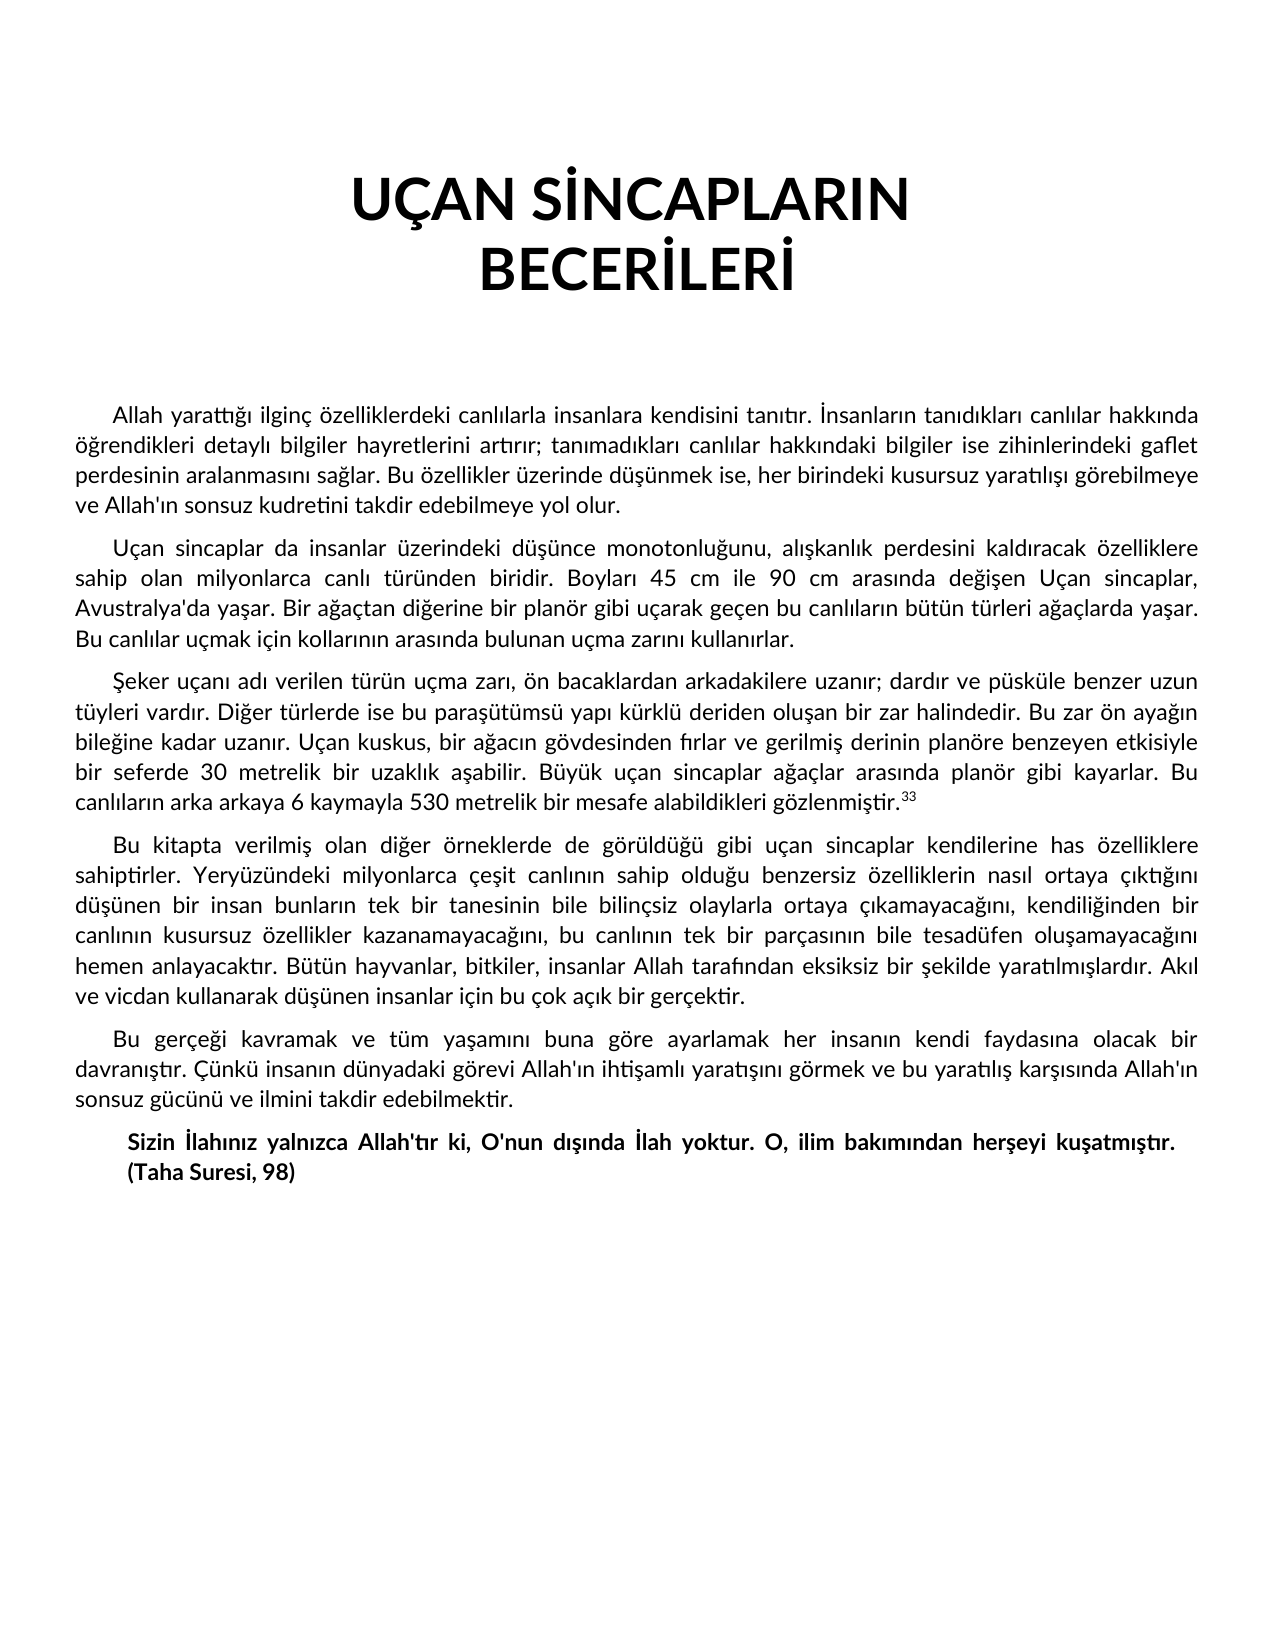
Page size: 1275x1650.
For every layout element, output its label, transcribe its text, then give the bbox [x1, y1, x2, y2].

text Sizin İlahınız yalnızca Allah'tır ki, O'nun dışında İlah yoktur. O, ilim bakımından herşeyi kuşatmıştır. (Taha Suresi, 98) [127, 1127, 1177, 1185]
text Bu gerçeği kavramak ve tüm yaşamını buna göre ayarlamak her insanın kendi faydasına olacak bir davranıştır. Çünkü insanın dünyadaki görevi Allah'ın ihtişamlı yaratışını görmek ve bu yaratılış karşısında Allah'ın sonsuz gücünü ve ilmini takdir edebilmektir. [75, 1024, 1200, 1112]
text Şeker uçanı adı verilen türün uçma zarı, ön bacaklardan arkadakilere uzanır; dardır ve püsküle benzer uzun tüyleri vardır. Diğer türlerde ise bu paraşütümsü yapı kürklü deriden oluşan bir zar halindedir. Bu zar ön ayağın bileğine kadar uzanır. Uçan kuskus, bir ağacın gövdesinden fırlar ve gerilmiş derinin planöre benzeyen etkisiyle bir seferde 30 metrelik bir uzaklık aşabilir. Büyük uçan sincaplar ağaçlar arasında planör gibi kayarlar. Bu canlıların arka arkaya 6 kaymayla 530 metrelik bir mesafe alabildikleri gözlenmiştir.33 [75, 667, 1200, 815]
text Uçan sincaplar da insanlar üzerindeki düşünce monotonluğunu, alışkanlık perdesini kaldıracak özelliklere sahip olan milyonlarca canlı türünden biridir. Boyları 45 cm ile 90 cm arasında değişen Uçan sincaplar, Avustralya'da yaşar. Bir ağaçtan diğerine bir planör gibi uçarak geçen bu canlıların bütün türleri ağaçlarda yaşar. Bu canlılar uçmak için kollarının arasında bulunan uçma zarını kullanırlar. [75, 534, 1200, 652]
subtitle UÇAN SİNCAPLARIN BECERİLERİ [75, 162, 1200, 302]
text Allah yarattığı ilginç özelliklerdeki canlılarla insanlara kendisini tanıtır. İnsanların tanıdıkları canlılar hakkında öğrendikleri detaylı bilgiler hayretlerini artırır; tanımadıkları canlılar hakkındaki bilgiler ise zihinlerindeki gaflet perdesinin aralanmasını sağlar. Bu özellikler üzerinde düşünmek ise, her birindeki kusursuz yaratılışı görebilmeye ve Allah'ın sonsuz kudretini takdir edebilmeye yol olur. [75, 400, 1200, 518]
text Bu kitapta verilmiş olan diğer örneklerde de görüldüğü gibi uçan sincaplar kendilerine has özelliklere sahiptirler. Yeryüzündeki milyonlarca çeşit canlının sahip olduğu benzersiz özelliklerin nasıl ortaya çıktığını düşünen bir insan bunların tek bir tanesinin bile bilinçsiz olaylarla ortaya çıkamayacağını, kendiliğinden bir canlının kusursuz özellikler kazanamayacağını, bu canlının tek bir parçasının bile tesadüfen oluşamayacağını hemen anlayacaktır. Bütün hayvanlar, bitkiler, insanlar Allah tarafından eksiksiz bir şekilde yaratılmışlardır. Akıl ve vicdan kullanarak düşünen insanlar için bu çok açık bir gerçektir. [75, 831, 1200, 1009]
